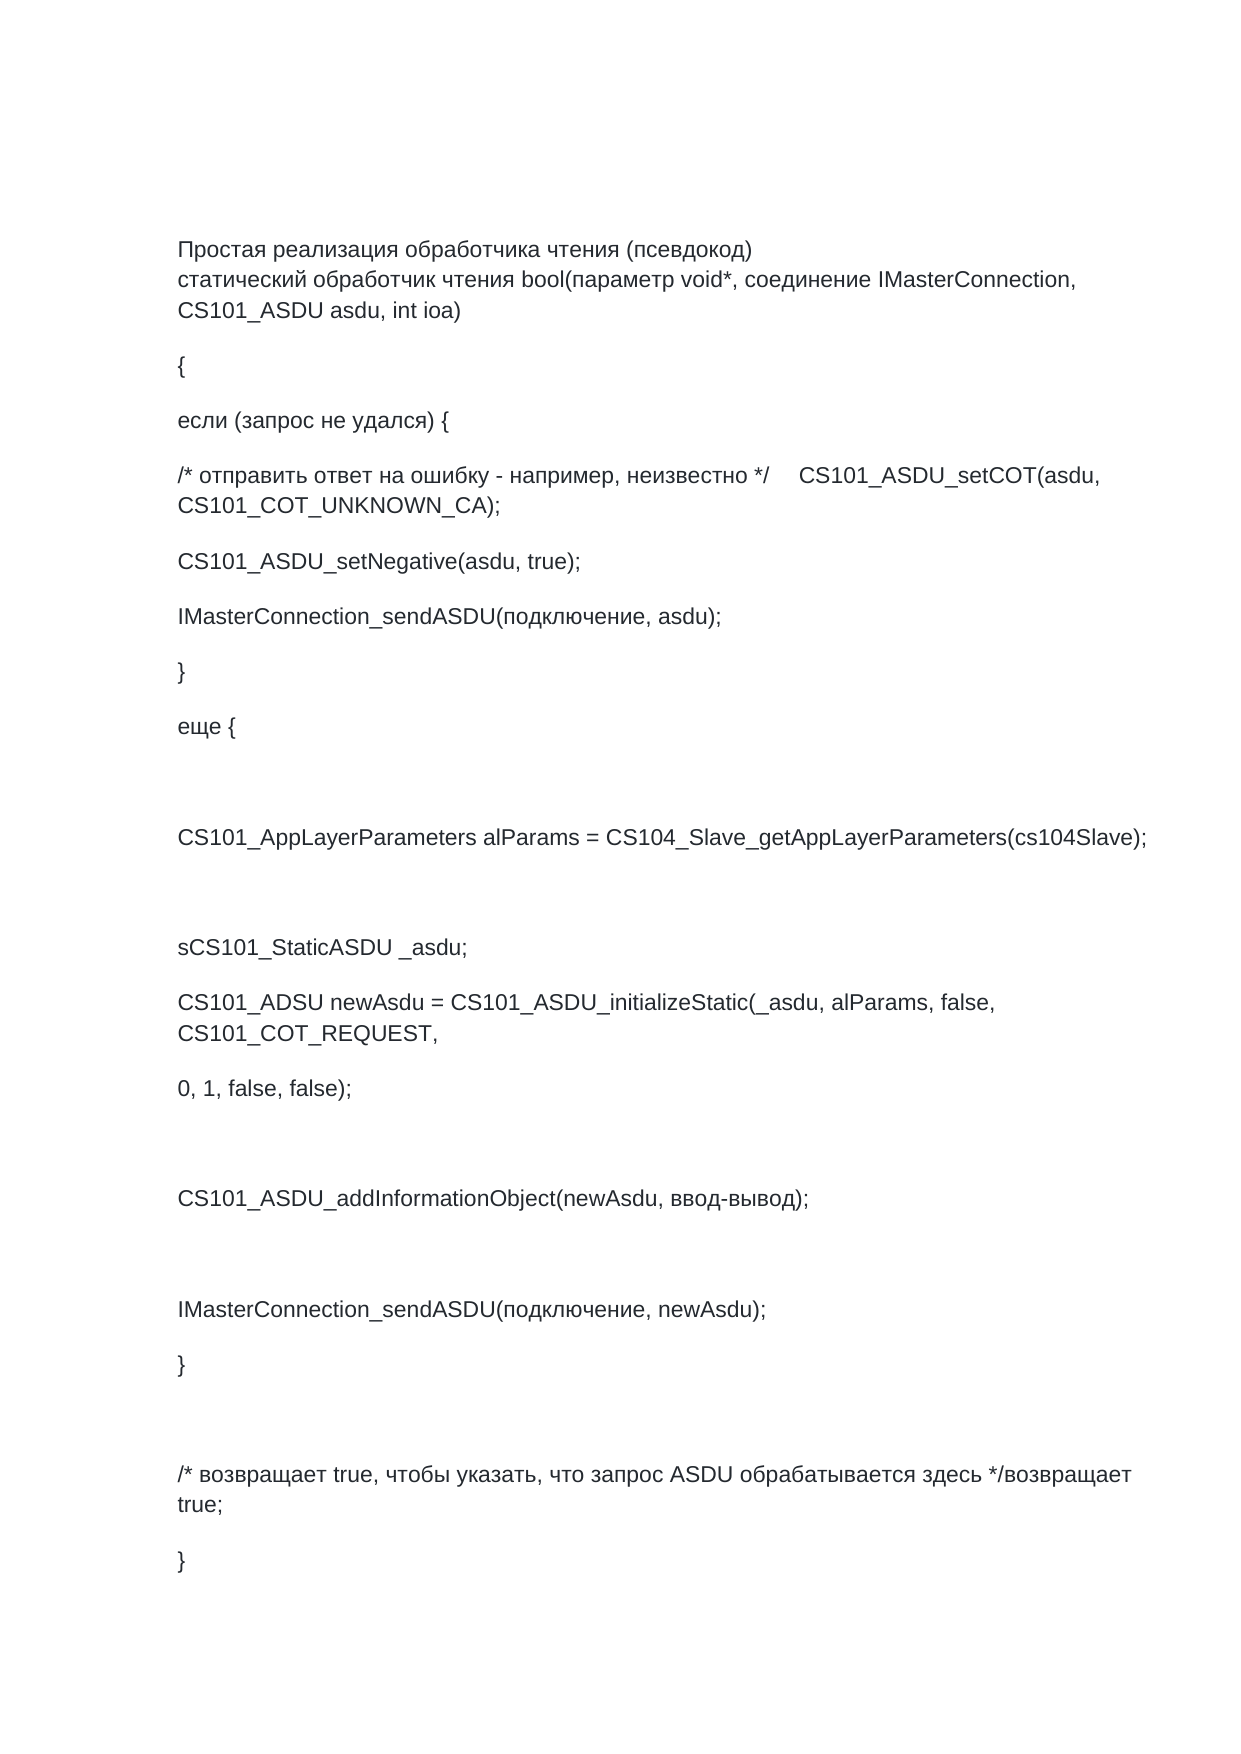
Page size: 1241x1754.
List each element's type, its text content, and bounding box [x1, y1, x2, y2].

text CS101_AppLayerParameters alParams = CS104_Slave_getAppLayerParameters(cs104Slave); [177, 824, 1152, 850]
text IMasterConnection_sendASDU(подключение, asdu); [177, 603, 1152, 629]
text 0, 1, false, false); [177, 1075, 1152, 1101]
text CS101_ASDU_addInformationObject(newAsdu, ввод-вывод); [177, 1185, 1152, 1212]
text sCS101_StaticASDU _asdu; [177, 934, 1152, 961]
text /* отправить ответ на ошибку - например, неизвестно */ CS101_ASDU_setCOT(asdu, CS101_COT_UNKNOWN_CA); [177, 462, 1152, 519]
text если (запрос не удался) { [177, 407, 1152, 433]
text /* возвращает true, чтобы указать, что запрос ASDU обрабатывается здесь */возвращает true; [177, 1461, 1152, 1518]
text CS101_ADSU newAsdu = CS101_ASDU_initializeStatic(_asdu, alParams, false, CS101_COT_REQUEST, [177, 989, 1152, 1046]
text } [177, 658, 1152, 684]
text } [177, 1351, 1152, 1377]
text CS101_ASDU_setNegative(asdu, true); [177, 548, 1152, 574]
text статический обработчик чтения bool(параметр void*, соединение IMasterConnection, CS101_ASDU asdu, int ioa) [177, 266, 1152, 323]
text еще { [177, 713, 1152, 740]
text { [177, 352, 1152, 378]
text Простая реализация обработчика чтения (псевдокод) [177, 236, 1152, 263]
text IMasterConnection_sendASDU(подключение, newAsdu); [177, 1296, 1152, 1322]
text } [177, 1547, 1152, 1573]
